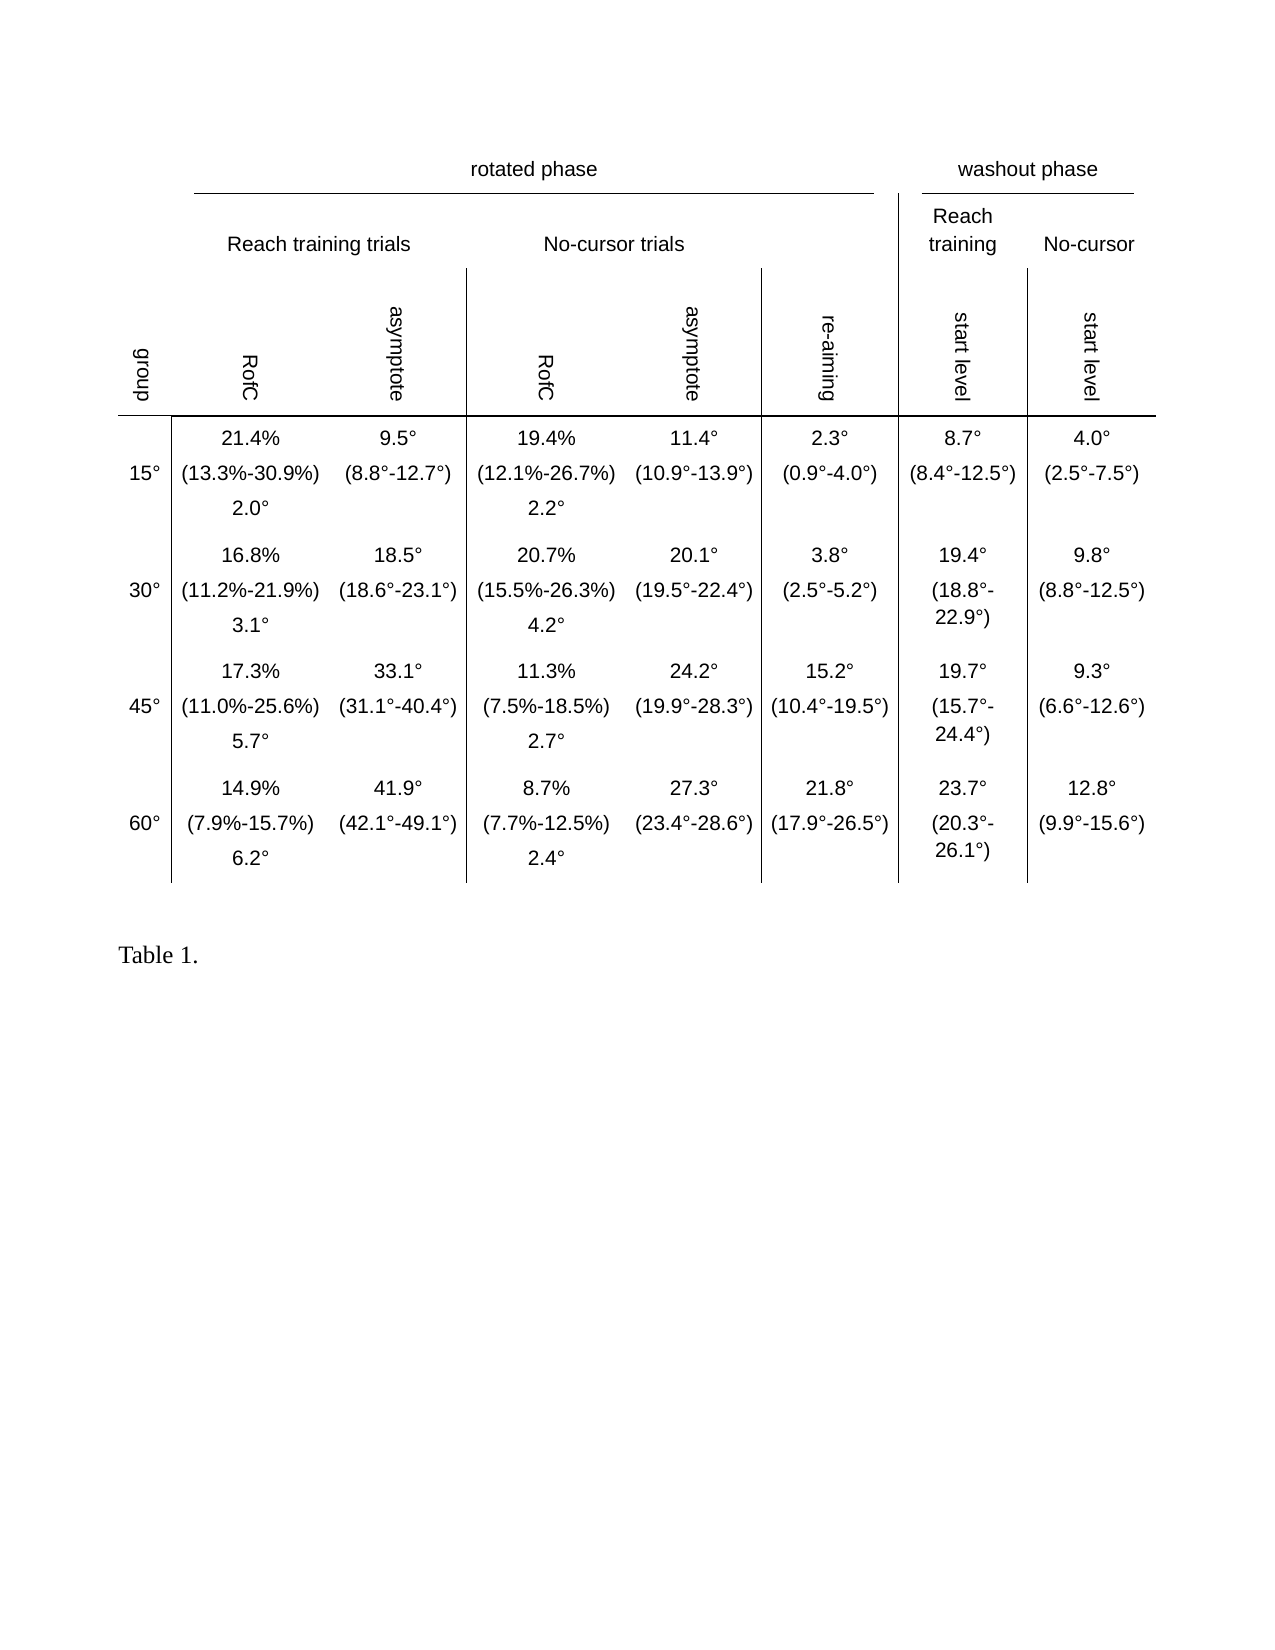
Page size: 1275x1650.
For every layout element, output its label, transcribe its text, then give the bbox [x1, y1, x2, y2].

table_cell 27.3° (23.4°-28.6°) [626, 766, 761, 882]
table_cell asymptote [626, 268, 761, 415]
table_cell 4.0° (2.5°-7.5°) [1028, 417, 1156, 533]
table_cell start level [1028, 268, 1156, 415]
table_cell asymptote [330, 268, 466, 415]
table_cell 11.4° (10.9°-13.9°) [626, 417, 761, 533]
table_cell 15° [118, 416, 171, 533]
table_cell 14.9% (7.9%-15.7%) 6.2° [172, 766, 330, 882]
table_cell 60° [118, 766, 171, 882]
table_cell RofC [467, 268, 626, 415]
table_cell 33.1° (31.1°-40.4°) [330, 650, 466, 766]
table_header rotated phase [194, 147, 873, 193]
table_header [171, 147, 194, 193]
table_cell 20.7% (15.5%-26.3%) 4.2° [467, 533, 626, 649]
table_cell 17.3% (11.0%-25.6%) 5.7° [172, 650, 330, 766]
table_header [874, 147, 922, 193]
table_cell 20.1° (19.5°-22.4°) [626, 533, 761, 649]
table_cell 8.7° (8.4°-12.5°) [899, 417, 1027, 533]
table_cell 45° [118, 650, 171, 766]
table_header group [118, 147, 171, 415]
table_header [1134, 147, 1156, 193]
table_cell 9.8° (8.8°-12.5°) [1028, 533, 1156, 649]
table_cell No-cursor trials [466, 194, 762, 268]
table_cell 16.8% (11.2%-21.9%) 3.1° [172, 533, 330, 649]
text Table 1. [118, 940, 1157, 969]
table_cell 23.7° (20.3°-26.1°) [899, 766, 1027, 882]
table_cell 18.5° (18.6°-23.1°) [330, 533, 466, 649]
table_cell Reach training trials [171, 193, 466, 268]
table_cell 21.8° (17.9°-26.5°) [762, 766, 898, 882]
table_cell 41.9° (42.1°-49.1°) [330, 766, 466, 882]
table_cell 21.4% (13.3%-30.9%) 2.0° [172, 417, 330, 533]
table_cell [762, 193, 898, 268]
table_cell 24.2° (19.9°-28.3°) [626, 650, 761, 766]
table_cell 3.8° (2.5°-5.2°) [762, 533, 898, 649]
table_cell re-aiming [762, 268, 898, 415]
table_cell 30° [118, 533, 171, 649]
table_cell 19.7° (15.7°-24.4°) [899, 650, 1027, 766]
table_cell 12.8° (9.9°-15.6°) [1028, 766, 1156, 882]
table_cell Reach training [899, 193, 1027, 268]
table_cell 9.5° (8.8°-12.7°) [330, 417, 466, 533]
table_cell start level [899, 268, 1027, 415]
table_cell 2.3° (0.9°-4.0°) [762, 417, 898, 533]
table_cell 19.4% (12.1%-26.7%) 2.2° [467, 417, 626, 533]
table_cell 19.4° (18.8°-22.9°) [899, 533, 1027, 649]
table_header washout phase [922, 147, 1134, 193]
table_cell 11.3% (7.5%-18.5%) 2.7° [467, 650, 626, 766]
table_cell 9.3° (6.6°-12.6°) [1028, 650, 1156, 766]
table_cell 15.2° (10.4°-19.5°) [762, 650, 898, 766]
table_cell No-cursor [1027, 193, 1156, 268]
table_cell 8.7% (7.7%-12.5%) 2.4° [467, 766, 626, 882]
table_cell RofC [171, 268, 330, 415]
